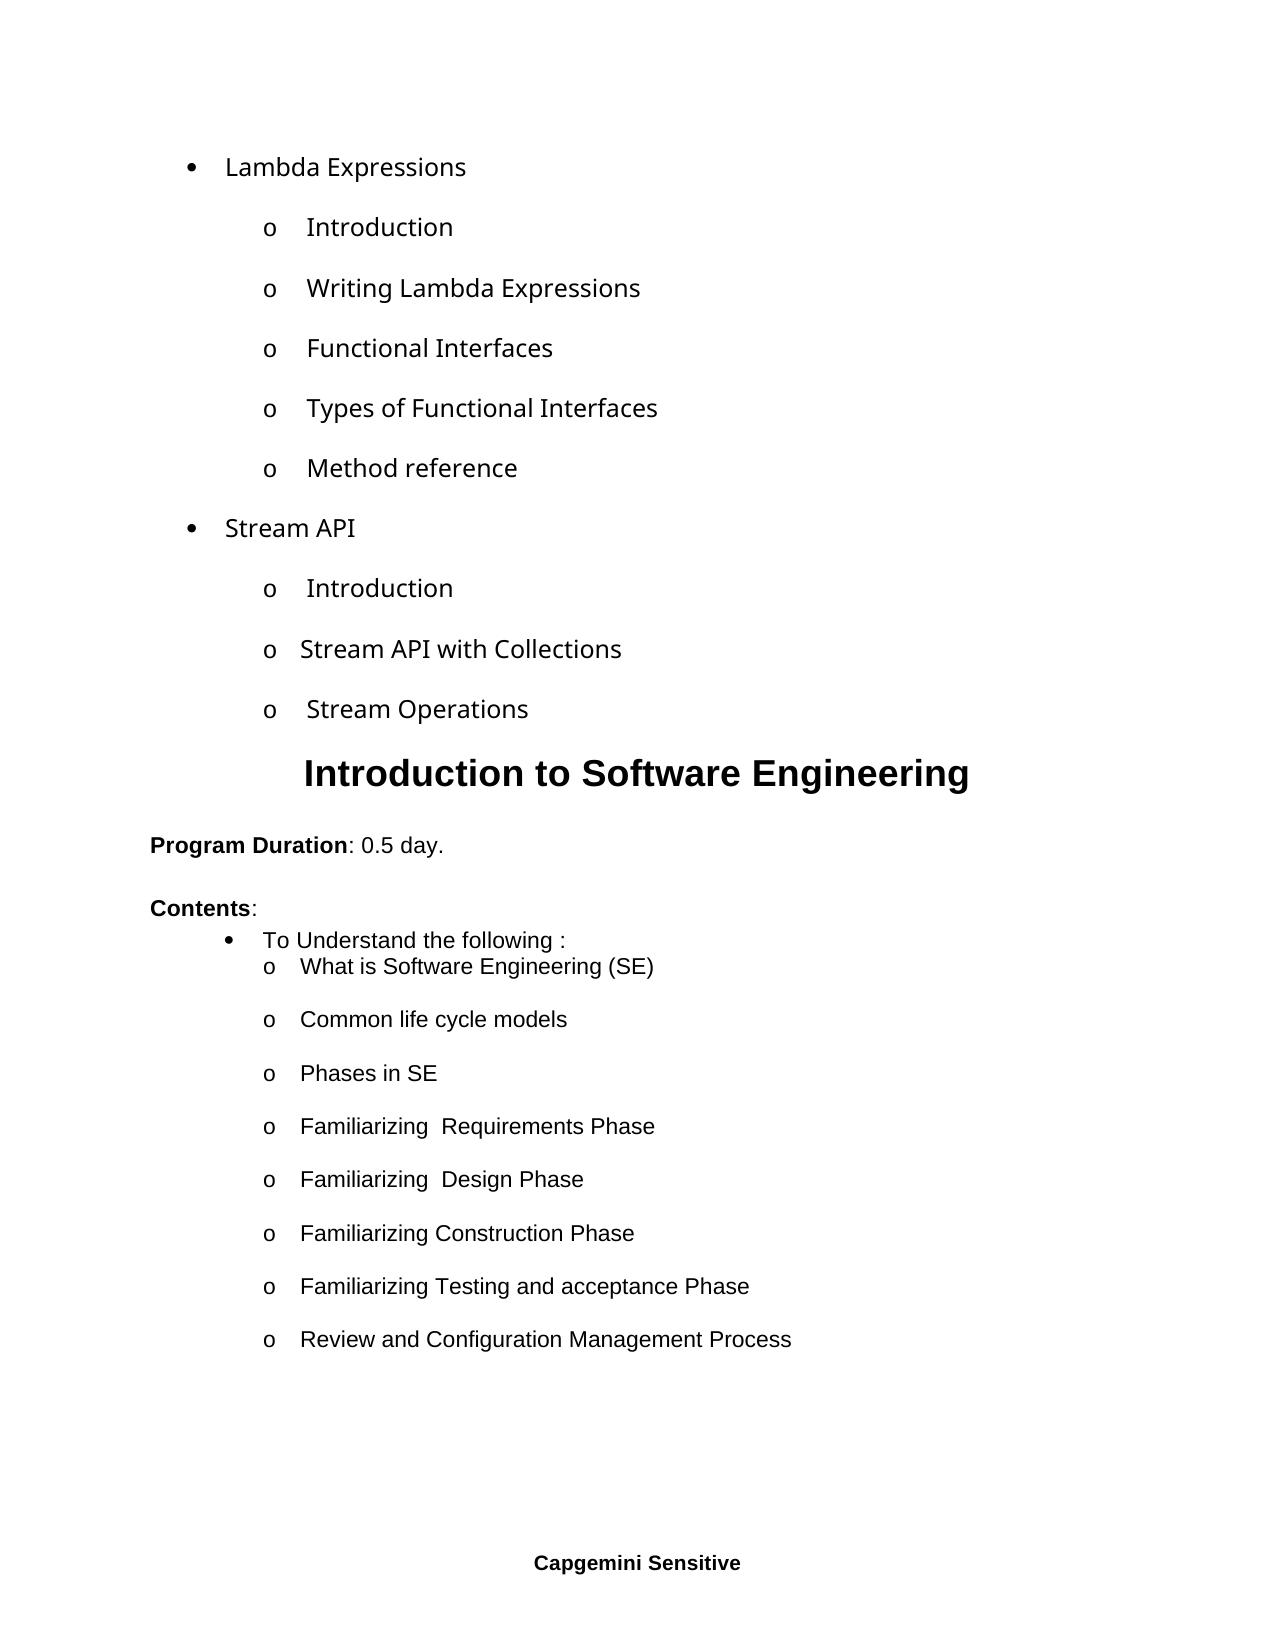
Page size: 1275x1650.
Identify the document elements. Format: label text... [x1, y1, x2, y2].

list Phases in SE [262, 1060, 1125, 1088]
list Stream API with Collections [262, 631, 1125, 666]
list Introduction [262, 571, 1125, 605]
list Lambda Expressions [187, 150, 1125, 184]
list Stream Operations [262, 691, 1125, 726]
list Functional Interfaces [262, 330, 1125, 365]
list Familiarizing Requirements Phase [262, 1113, 1125, 1141]
list Familiarizing Design Phase [262, 1166, 1125, 1195]
list Types of Functional Interfaces [262, 391, 1125, 425]
text Contents: [150, 895, 1125, 922]
list Review and Configuration Management Process [262, 1326, 1125, 1355]
list What is Software Engineering (SE) [262, 953, 1125, 981]
list Common life cycle models [262, 1006, 1125, 1035]
list Familiarizing Construction Phase [262, 1220, 1125, 1248]
list Writing Lambda Expressions [262, 270, 1125, 304]
text Program Duration: 0.5 day. [150, 832, 1125, 858]
list Stream API [187, 511, 1125, 545]
list Introduction [262, 210, 1125, 244]
list Familiarizing Testing and acceptance Phase [262, 1273, 1125, 1301]
list Method reference [262, 451, 1125, 485]
list To Understand the following : [225, 927, 1125, 953]
subtitle Introduction to Software Engineering [150, 752, 1125, 795]
